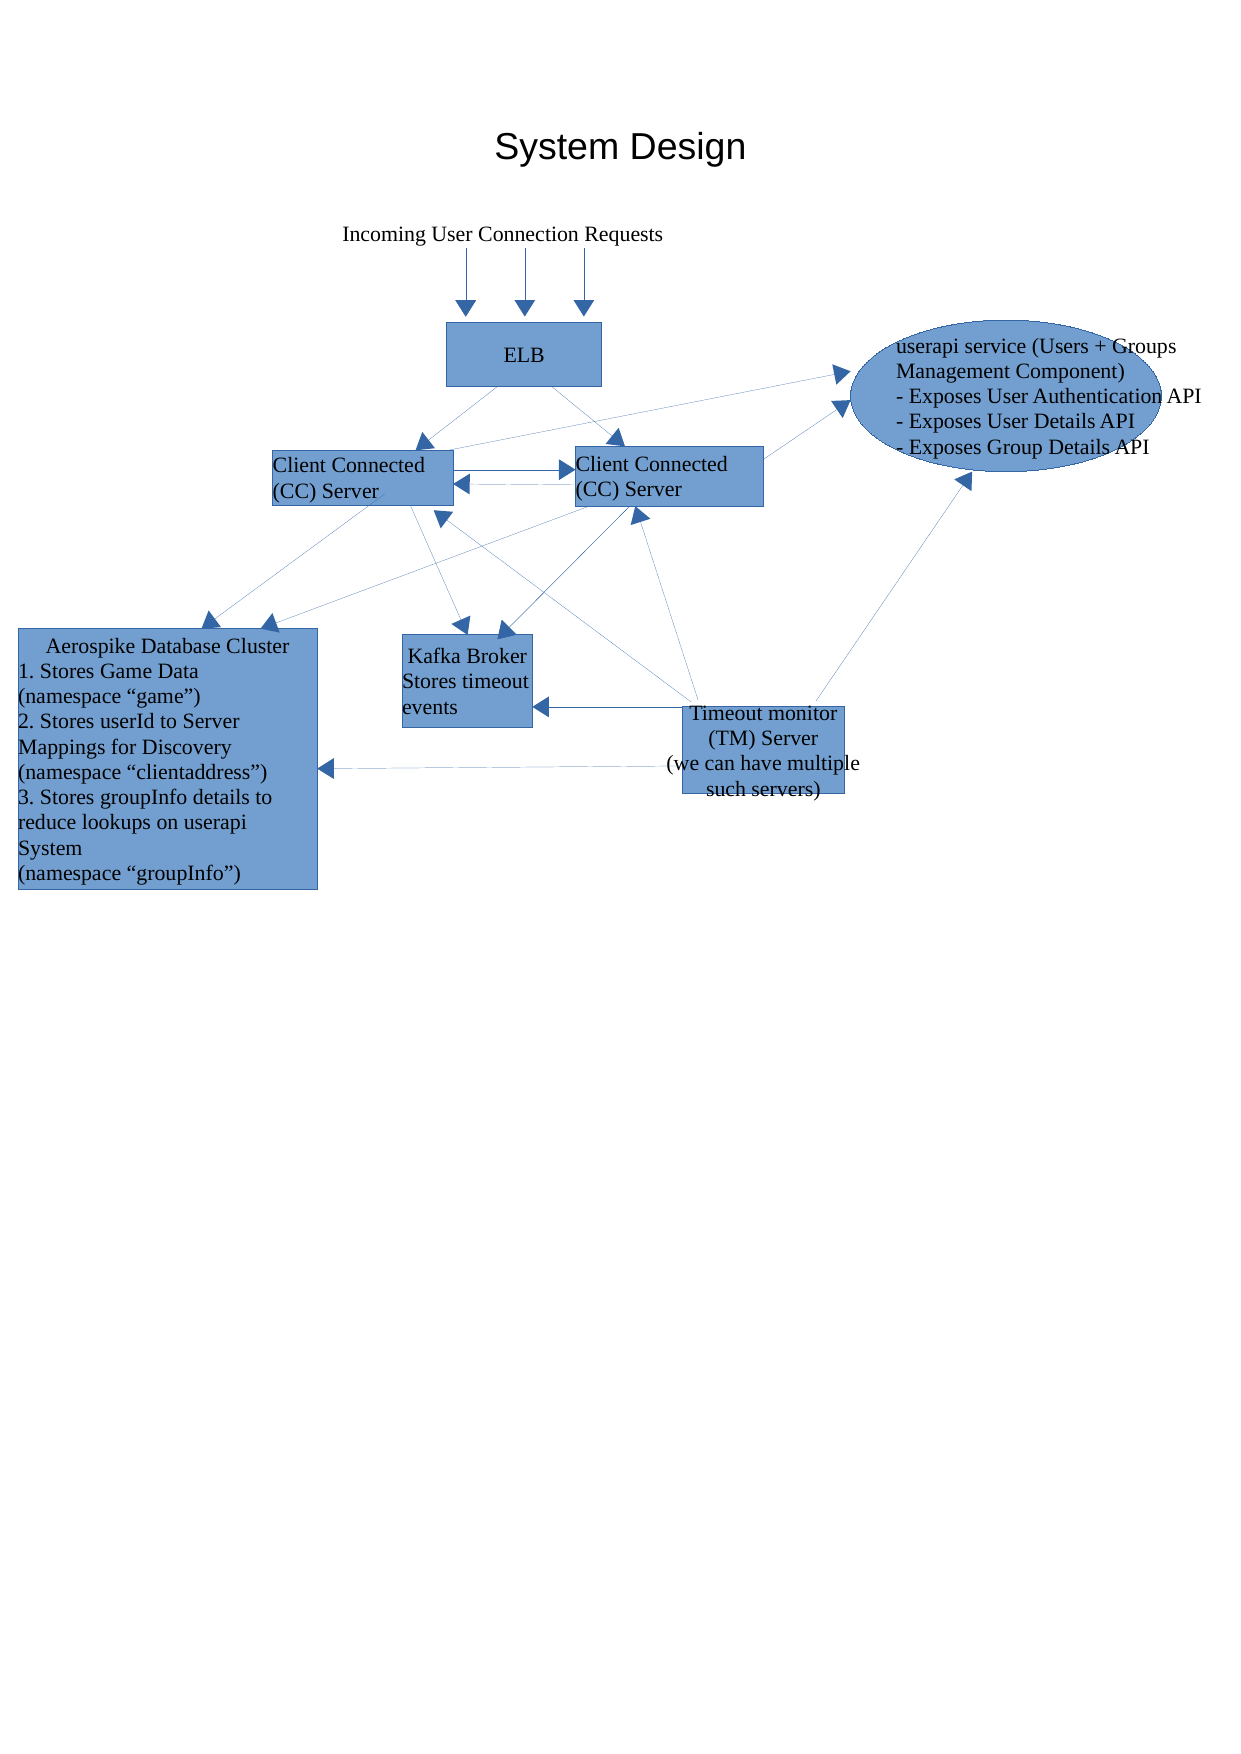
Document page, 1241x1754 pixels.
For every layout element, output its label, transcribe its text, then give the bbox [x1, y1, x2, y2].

subtitle System Design [118, 124, 1122, 167]
